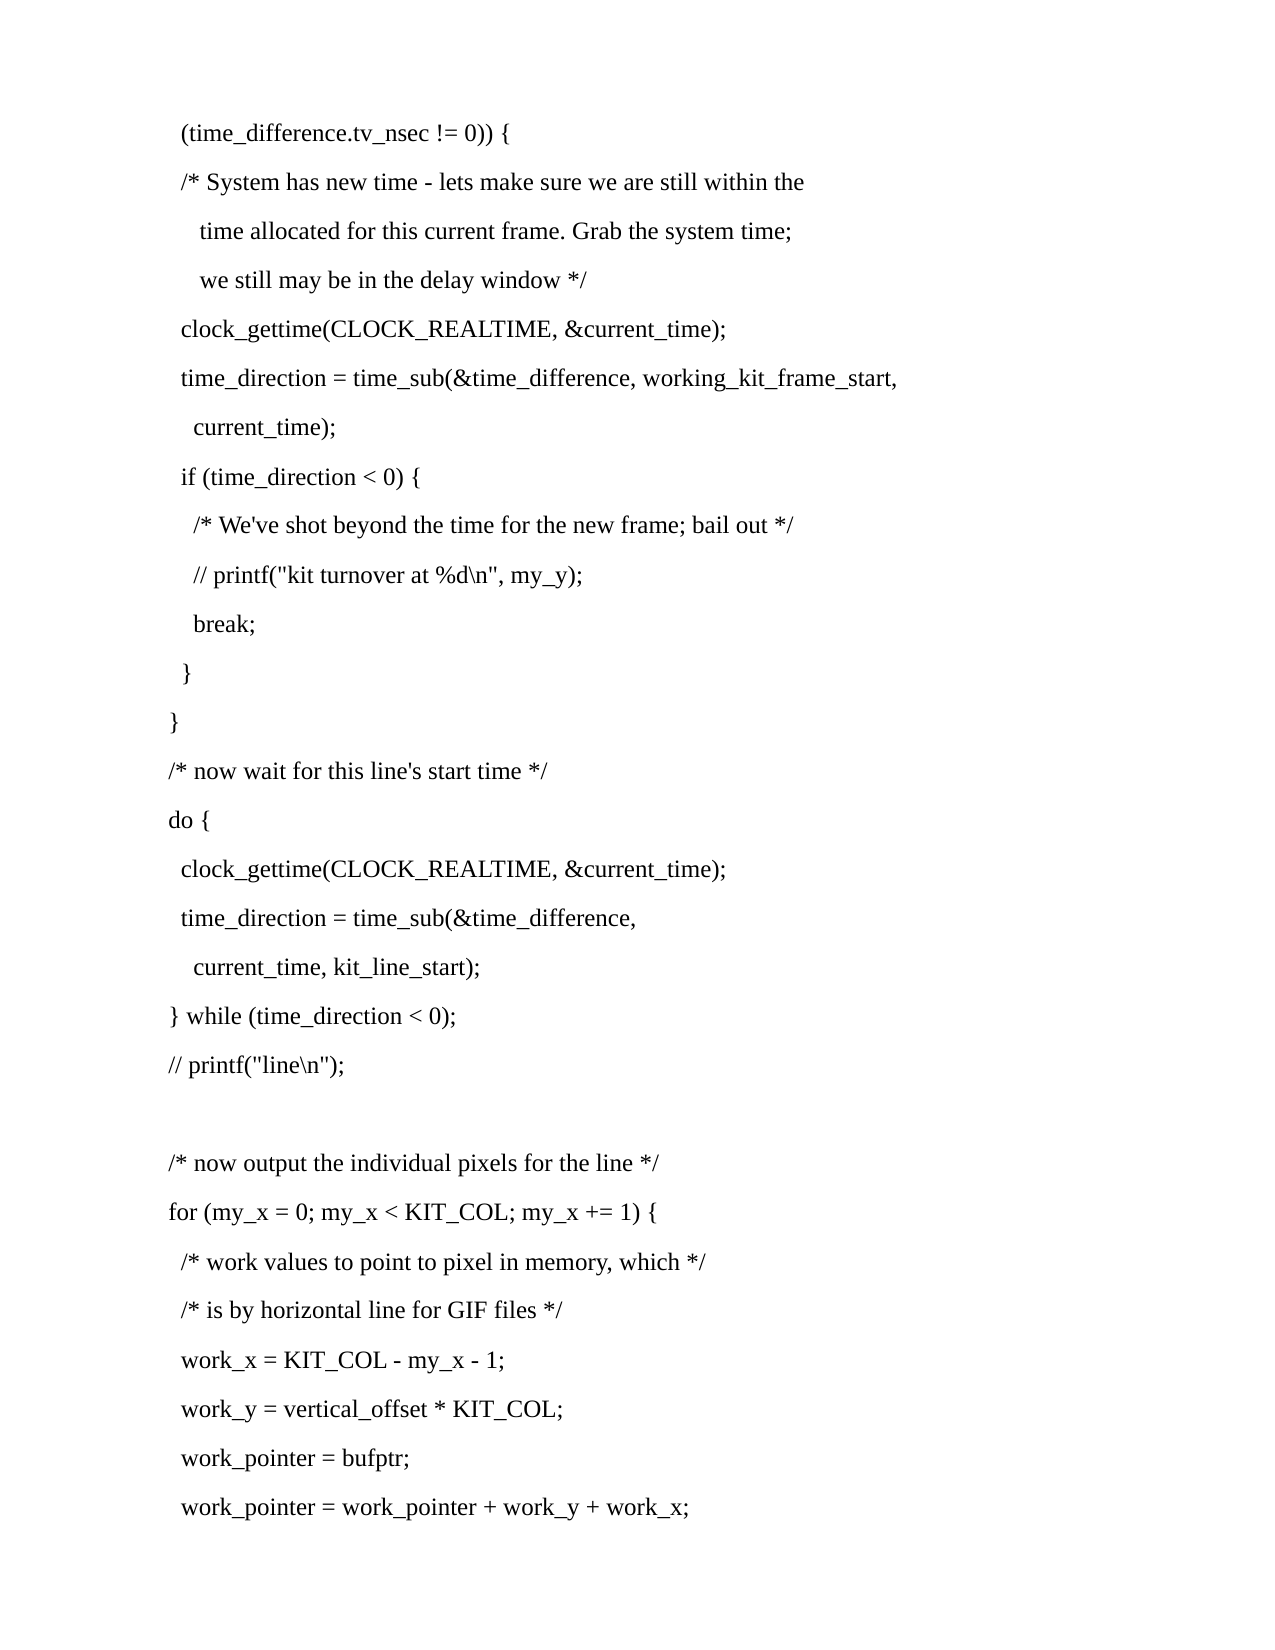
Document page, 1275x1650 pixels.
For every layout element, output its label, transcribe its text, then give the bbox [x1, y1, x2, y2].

text we still may be in the delay window */ [118, 265, 1157, 294]
text // printf("line\n"); [118, 1050, 1157, 1079]
text break; [118, 609, 1157, 637]
text // printf("kit turnover at %d\n", my_y); [118, 560, 1157, 588]
text (time_difference.tv_nsec != 0)) { [118, 118, 1157, 147]
text work_x = KIT_COL - my_x - 1; [118, 1345, 1157, 1373]
text } while (time_direction < 0); [118, 1001, 1157, 1030]
text current_time, kit_line_start); [118, 952, 1157, 981]
text time_direction = time_sub(&time_difference, working_kit_frame_start, [118, 363, 1157, 392]
text work_pointer = work_pointer + work_y + work_x; [118, 1492, 1157, 1521]
text current_time); [118, 412, 1157, 441]
text time allocated for this current frame. Grab the system time; [118, 216, 1157, 245]
text if (time_direction < 0) { [118, 462, 1157, 490]
text /* System has new time - lets make sure we are still within the [118, 167, 1157, 196]
text work_y = vertical_offset * KIT_COL; [118, 1394, 1157, 1422]
text /* now output the individual pixels for the line */ [118, 1148, 1157, 1177]
text /* now wait for this line's start time */ [118, 756, 1157, 785]
text /* We've shot beyond the time for the new frame; bail out */ [118, 511, 1157, 539]
text } [118, 658, 1157, 687]
text for (my_x = 0; my_x < KIT_COL; my_x += 1) { [118, 1197, 1157, 1226]
text clock_gettime(CLOCK_REALTIME, &current_time); [118, 314, 1157, 343]
text do { [118, 805, 1157, 834]
text } [118, 707, 1157, 736]
text /* work values to point to pixel in memory, which */ [118, 1247, 1157, 1275]
text clock_gettime(CLOCK_REALTIME, &current_time); [118, 854, 1157, 883]
text work_pointer = bufptr; [118, 1443, 1157, 1472]
text /* is by horizontal line for GIF files */ [118, 1296, 1157, 1324]
text time_direction = time_sub(&time_difference, [118, 903, 1157, 932]
